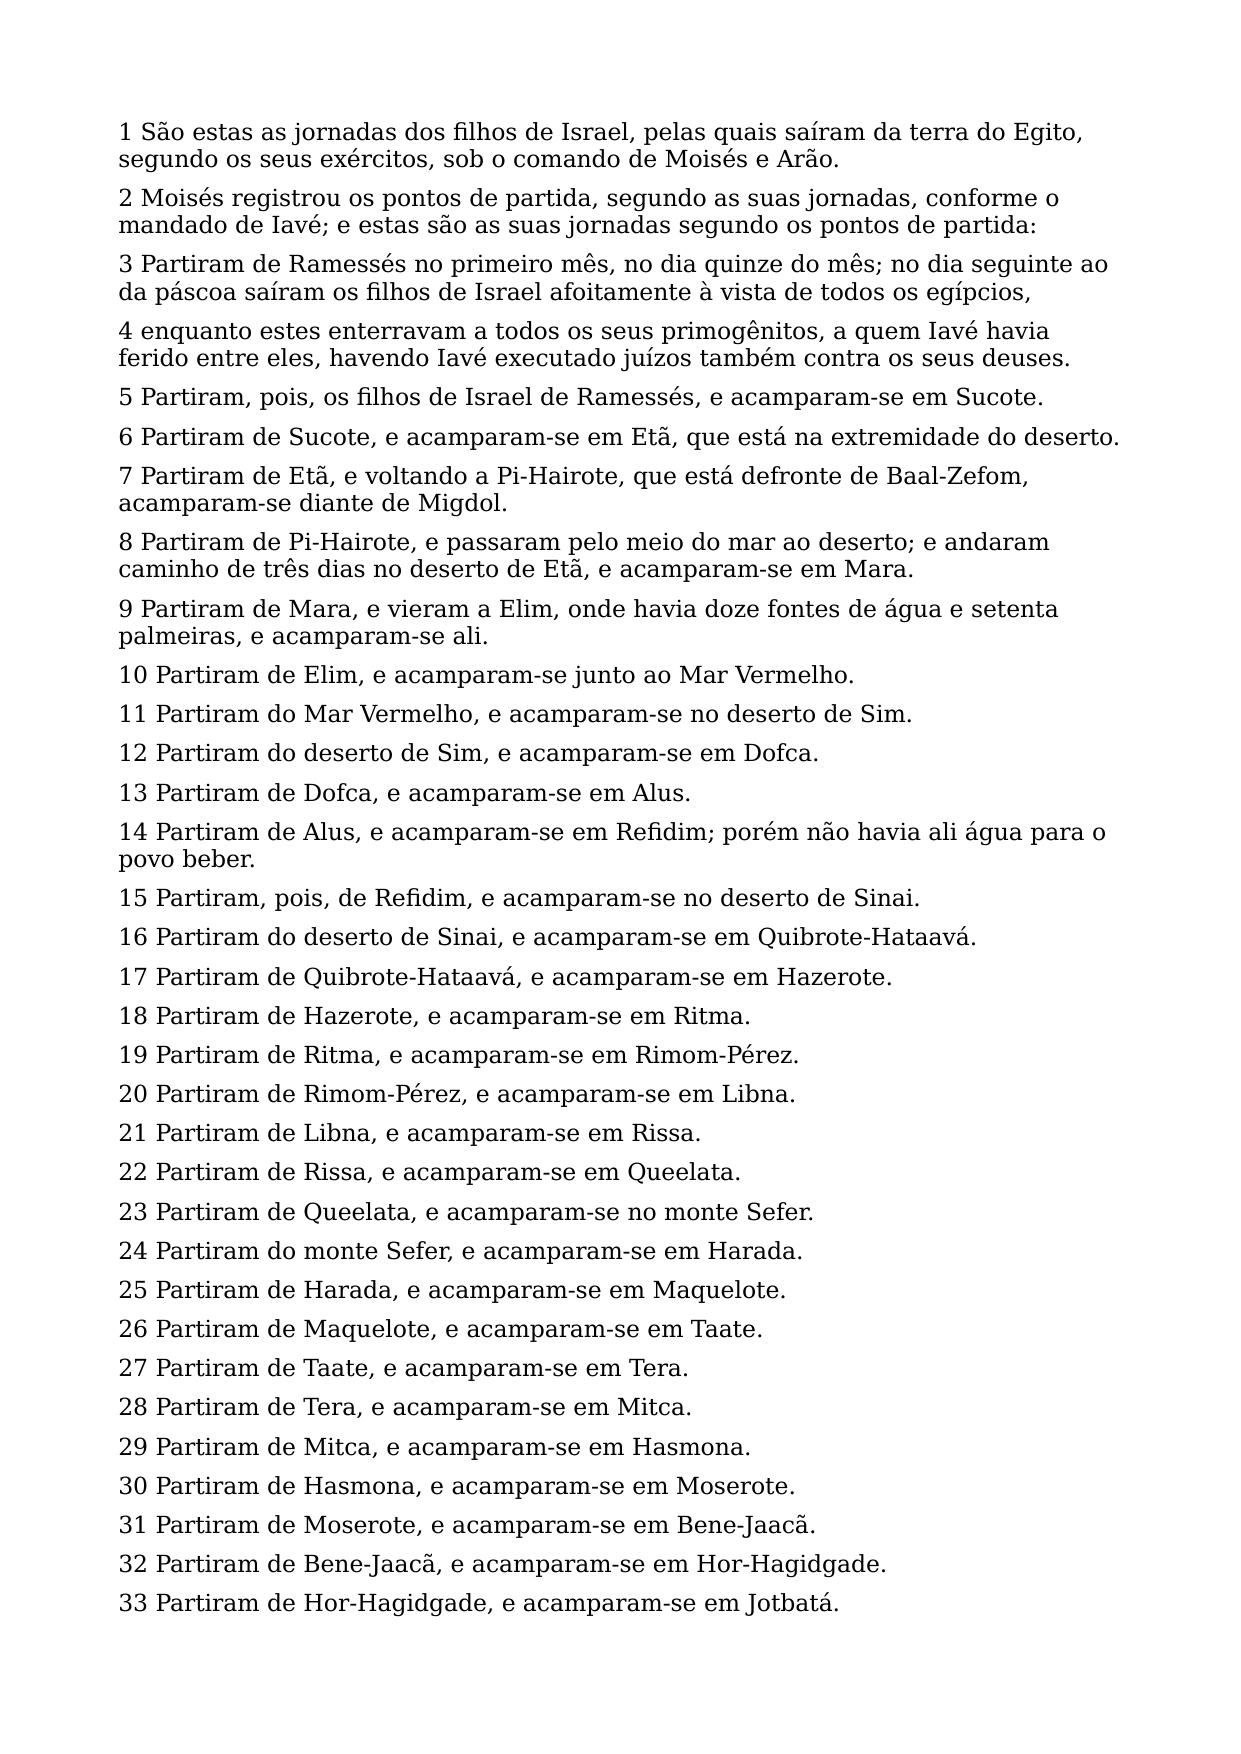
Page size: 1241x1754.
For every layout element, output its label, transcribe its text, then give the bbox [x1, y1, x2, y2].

text 19 Partiram de Ritma, e acamparam-se em Rimom-Pérez. [118, 1041, 1122, 1069]
text 15 Partiram, pois, de Refidim, e acamparam-se no deserto de Sinai. [118, 885, 1122, 912]
text 17 Partiram de Quibrote-Hataavá, e acamparam-se em Hazerote. [118, 963, 1122, 990]
text 14 Partiram de Alus, e acamparam-se em Refidim; porém não havia ali água para o povo beber. [118, 818, 1122, 873]
text 10 Partiram de Elim, e acamparam-se junto ao Mar Vermelho. [118, 662, 1122, 689]
text 25 Partiram de Harada, e acamparam-se em Maquelote. [118, 1276, 1122, 1304]
text 31 Partiram de Moserote, e acamparam-se em Bene-Jaacã. [118, 1511, 1122, 1539]
text 26 Partiram de Maquelote, e acamparam-se em Taate. [118, 1316, 1122, 1343]
text 33 Partiram de Hor-Hagidgade, e acamparam-se em Jotbatá. [118, 1590, 1122, 1617]
text 21 Partiram de Libna, e acamparam-se em Rissa. [118, 1120, 1122, 1147]
text 28 Partiram de Tera, e acamparam-se em Mitca. [118, 1394, 1122, 1421]
text 29 Partiram de Mitca, e acamparam-se em Hasmona. [118, 1433, 1122, 1460]
text 24 Partiram do monte Sefer, e acamparam-se em Harada. [118, 1237, 1122, 1264]
text 9 Partiram de Mara, e vieram a Elim, onde havia doze fontes de água e setenta palmeiras, e acamparam-se ali. [118, 595, 1122, 650]
text 7 Partiram de Etã, e voltando a Pi-Hairote, que está defronte de Baal-Zefom, acamparam-se diante de Migdol. [118, 462, 1122, 517]
text 20 Partiram de Rimom-Pérez, e acamparam-se em Libna. [118, 1081, 1122, 1108]
text 5 Partiram, pois, os filhos de Israel de Ramessés, e acamparam-se em Sucote. [118, 384, 1122, 411]
text 32 Partiram de Bene-Jaacã, e acamparam-se em Hor-Hagidgade. [118, 1551, 1122, 1578]
text 4 enquanto estes enterravam a todos os seus primogênitos, a quem Iavé havia ferido entre eles, havendo Iavé executado juízos também contra os seus deuses. [118, 317, 1122, 372]
text 3 Partiram de Ramessés no primeiro mês, no dia quinze do mês; no dia seguinte ao da páscoa saíram os filhos de Israel afoitamente à vista de todos os egípcios, [118, 251, 1122, 306]
text 8 Partiram de Pi-Hairote, e passaram pelo meio do mar ao deserto; e andaram caminho de três dias no deserto de Etã, e acamparam-se em Mara. [118, 529, 1122, 583]
text 12 Partiram do deserto de Sim, e acamparam-se em Dofca. [118, 740, 1122, 767]
text 18 Partiram de Hazerote, e acamparam-se em Ritma. [118, 1002, 1122, 1029]
text 23 Partiram de Queelata, e acamparam-se no monte Sefer. [118, 1198, 1122, 1225]
text 27 Partiram de Taate, e acamparam-se em Tera. [118, 1355, 1122, 1382]
text 30 Partiram de Hasmona, e acamparam-se em Moserote. [118, 1472, 1122, 1499]
text 22 Partiram de Rissa, e acamparam-se em Queelata. [118, 1159, 1122, 1186]
text 13 Partiram de Dofca, e acamparam-se em Alus. [118, 779, 1122, 806]
text 1 São estas as jornadas dos filhos de Israel, pelas quais saíram da terra do Egito, segundo os seus exércitos, sob o comando de Moisés e Arão. [118, 118, 1122, 173]
text 6 Partiram de Sucote, e acamparam-se em Etã, que está na extremidade do deserto. [118, 423, 1122, 450]
text 11 Partiram do Mar Vermelho, e acamparam-se no deserto de Sim. [118, 701, 1122, 728]
text 16 Partiram do deserto de Sinai, e acamparam-se em Quibrote-Hataavá. [118, 924, 1122, 951]
text 2 Moisés registrou os pontos de partida, segundo as suas jornadas, conforme o mandado de Iavé; e estas são as suas jornadas segundo os pontos de partida: [118, 184, 1122, 239]
